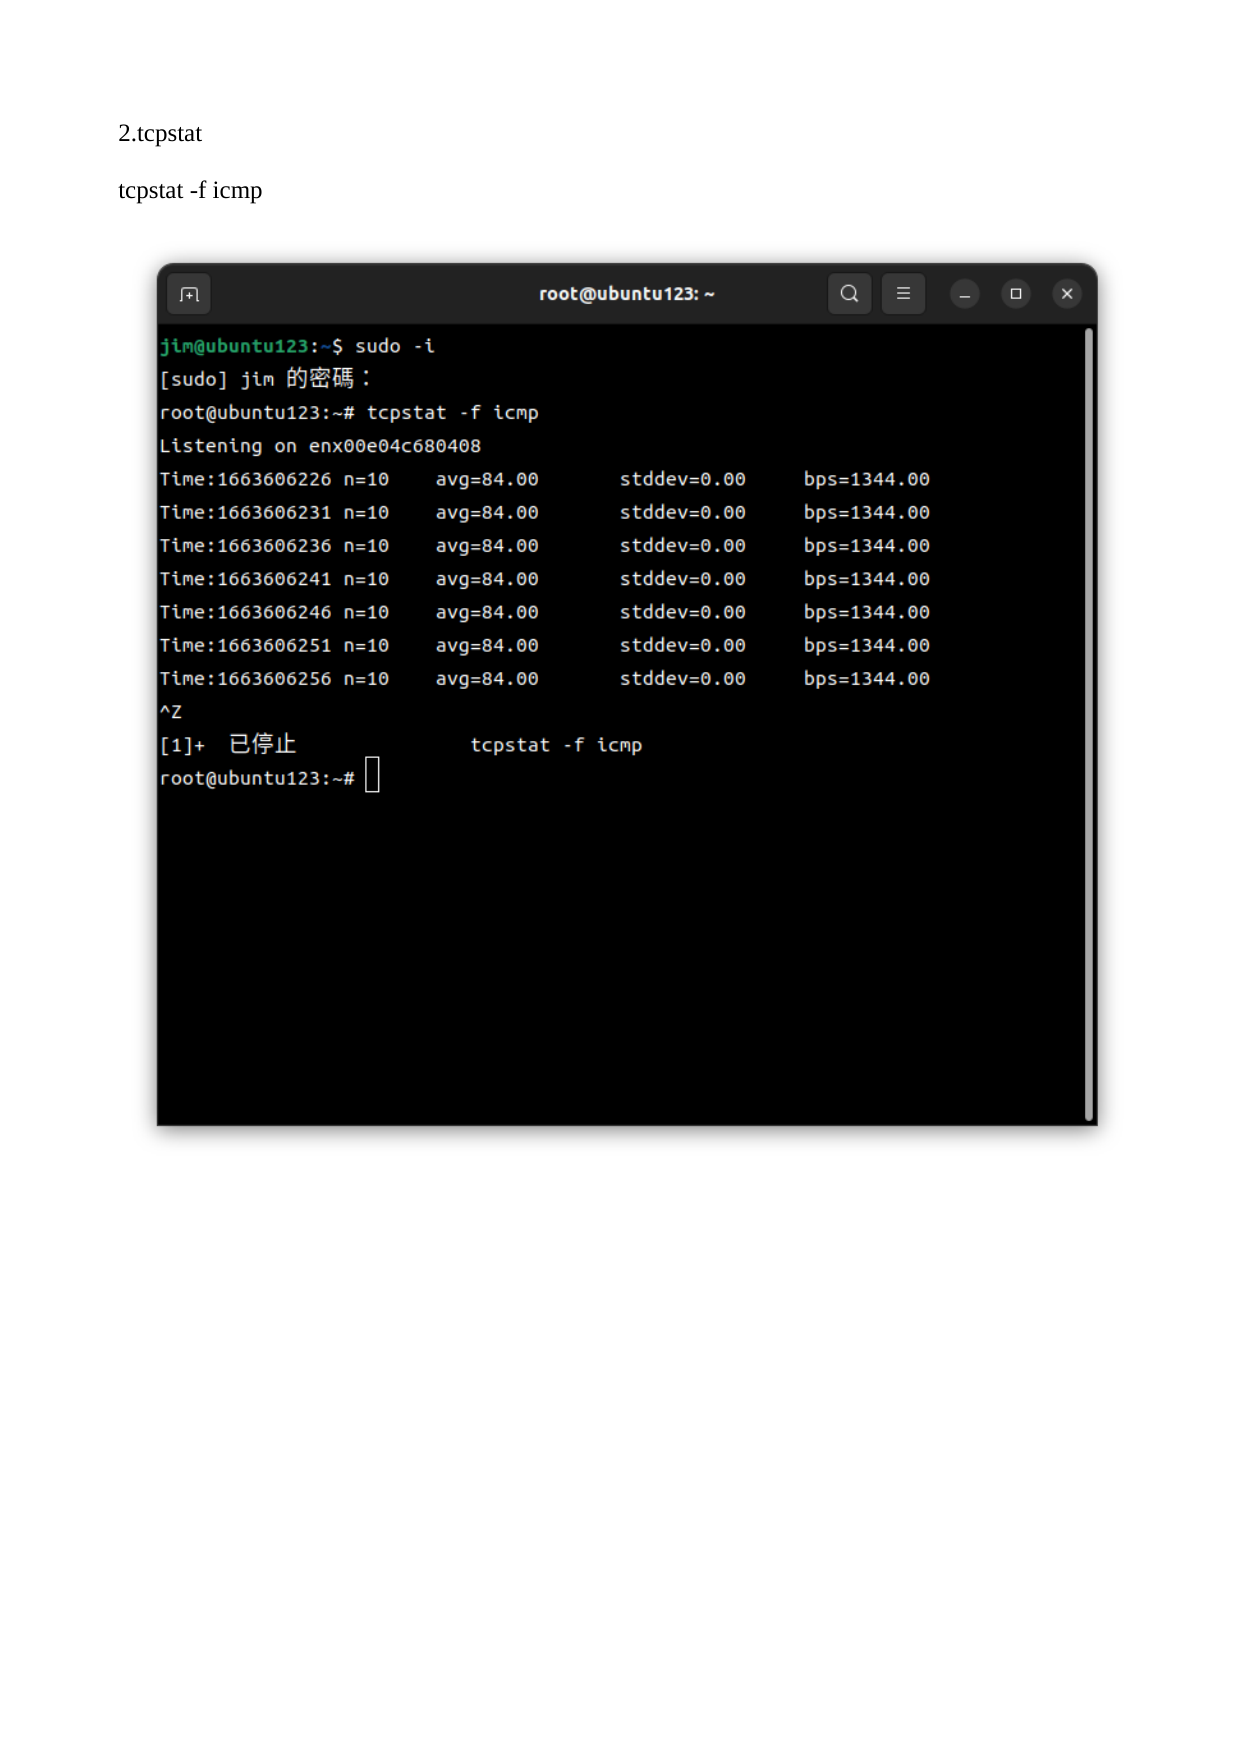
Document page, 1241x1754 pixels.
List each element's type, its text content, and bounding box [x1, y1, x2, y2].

picture [126, 235, 1130, 1162]
text tcpstat -f icmp [118, 176, 1122, 233]
text 2.tcpstat [118, 118, 1122, 147]
